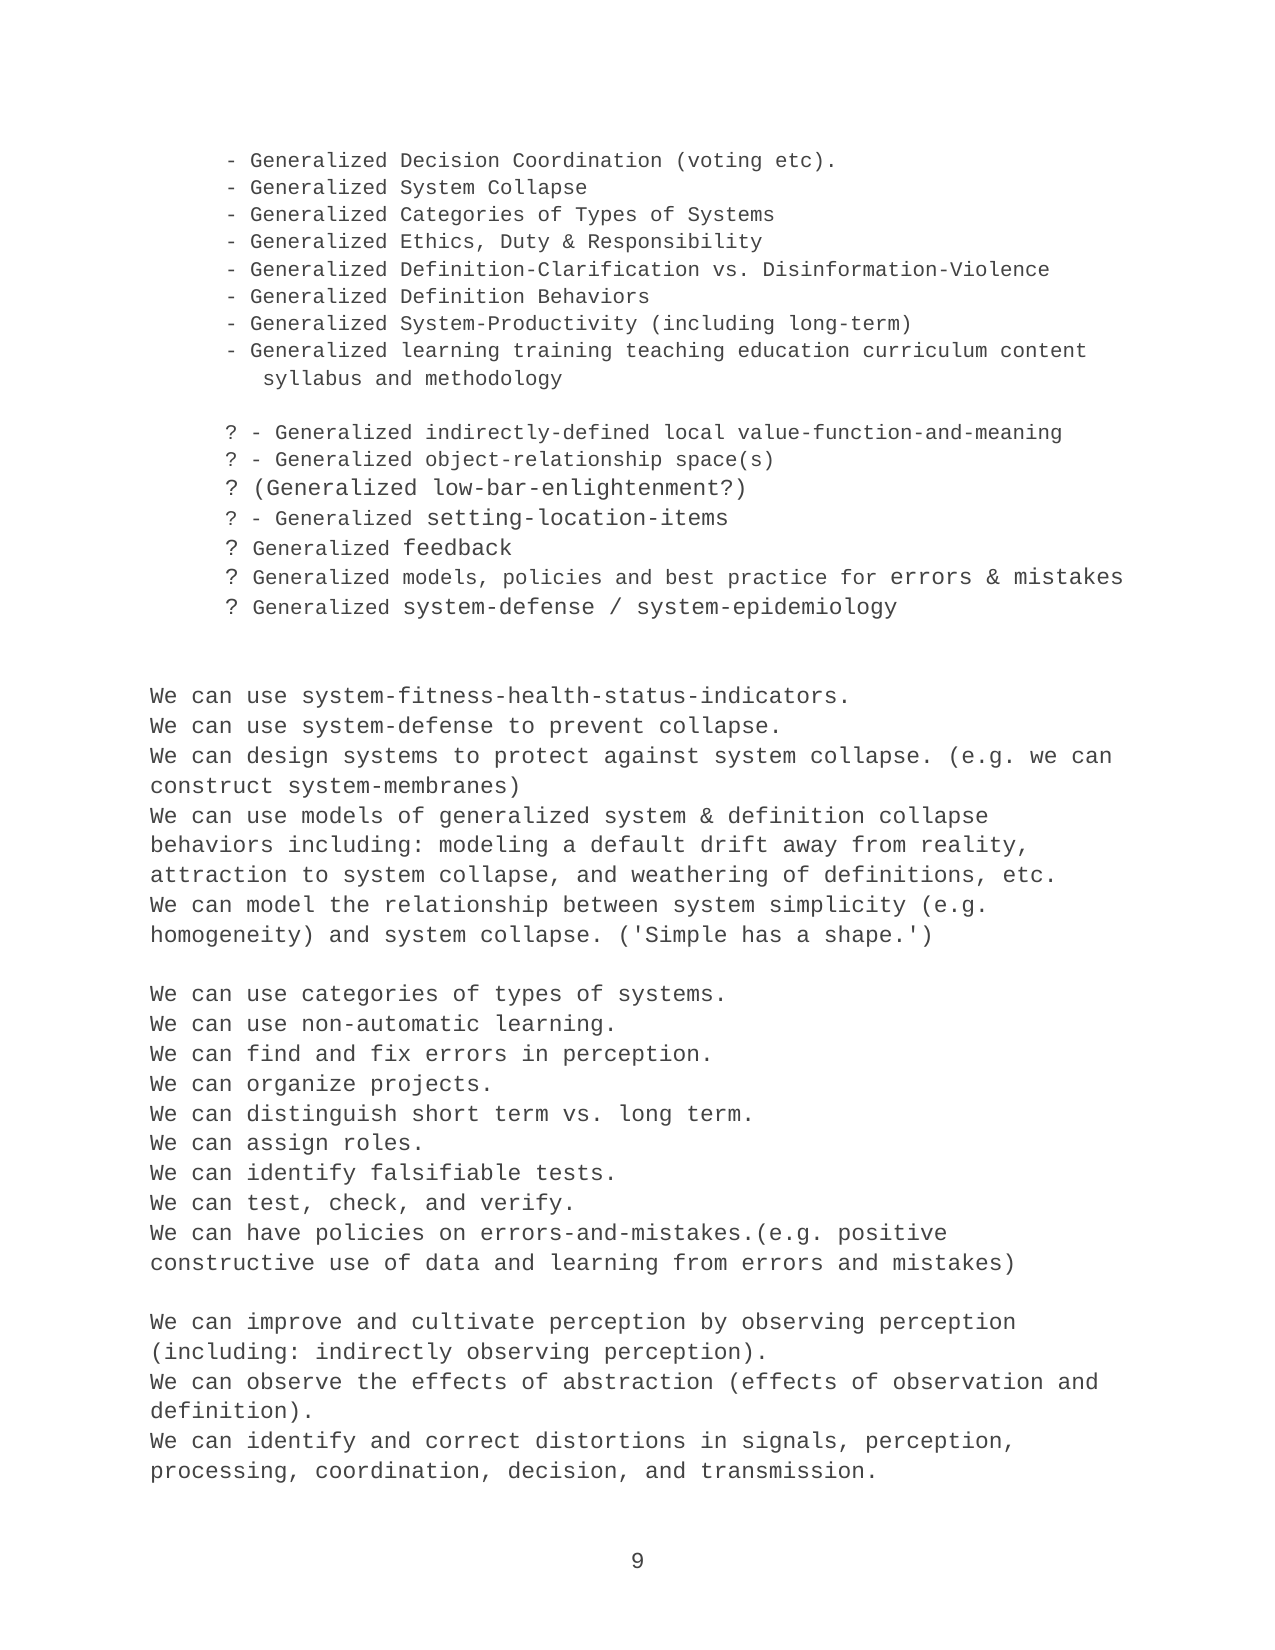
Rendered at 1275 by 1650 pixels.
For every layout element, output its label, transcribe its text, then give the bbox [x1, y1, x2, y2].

text We can organize projects. [150, 1072, 1125, 1098]
text ? - Generalized object-relationship space(s) [225, 449, 1125, 473]
text syllabus and methodology [225, 367, 1125, 391]
text We can use models of generalized system & definition collapse behaviors including: modeling a default drift away from reality, attraction to system collapse, and weathering of definitions, etc. [150, 804, 1125, 889]
text - Generalized Decision Coordination (voting etc). [150, 150, 1125, 174]
text We can model the relationship between system simplicity (e.g. homogeneity) and system collapse. ('Simple has a shape.') [150, 893, 1125, 949]
text We can assign roles. [150, 1132, 1125, 1158]
text We can test, check, and verify. [150, 1191, 1125, 1217]
text We can use non-automatic learning. [150, 1012, 1125, 1038]
text ? - Generalized indirectly-defined local value-function-and-meaning [225, 422, 1125, 446]
text ? (Generalized low-bar-enlightenment?) [150, 476, 1125, 502]
text We can improve and cultivate perception by observing perception (including: indirectly observing perception). [150, 1310, 1125, 1366]
text We can design systems to protect against system collapse. (e.g. we can construct system-membranes) [150, 744, 1125, 800]
text We can use system-fitness-health-status-indicators. [150, 685, 1125, 711]
text We can find and fix errors in perception. [150, 1042, 1125, 1068]
text - Generalized System-Productivity (including long-term) [225, 313, 1125, 337]
text - Generalized Definition Behaviors [225, 286, 1125, 309]
text We can use system-defense to prevent collapse. [150, 714, 1125, 741]
text - Generalized Ethics, Duty & Responsibility [150, 232, 1125, 255]
text We can distinguish short term vs. long term. [150, 1102, 1125, 1128]
text We can use categories of types of systems. [150, 983, 1125, 1009]
text - Generalized learning training teaching education curriculum content [225, 340, 1125, 364]
text We can have policies on errors-and-mistakes.(e.g. positive constructive use of data and learning from errors and mistakes) [150, 1221, 1125, 1277]
text We can observe the effects of abstraction (effects of observation and definition). [150, 1370, 1125, 1426]
text We can identify falsifiable tests. [150, 1161, 1125, 1187]
text - Generalized Categories of Types of Systems [150, 204, 1125, 228]
text ? Generalized feedback [150, 536, 1125, 562]
text ? Generalized models, policies and best practice for errors & mistakes [150, 566, 1125, 592]
text - Generalized System Collapse [150, 177, 1125, 201]
text ? Generalized system-defense / system-epidemiology [150, 595, 1125, 621]
text - Generalized Definition-Clarification vs. Disinformation-Violence [225, 259, 1125, 282]
text We can identify and correct distortions in signals, perception, processing, coordination, decision, and transmission. [150, 1429, 1125, 1485]
text ? - Generalized setting-location-items [150, 506, 1125, 532]
